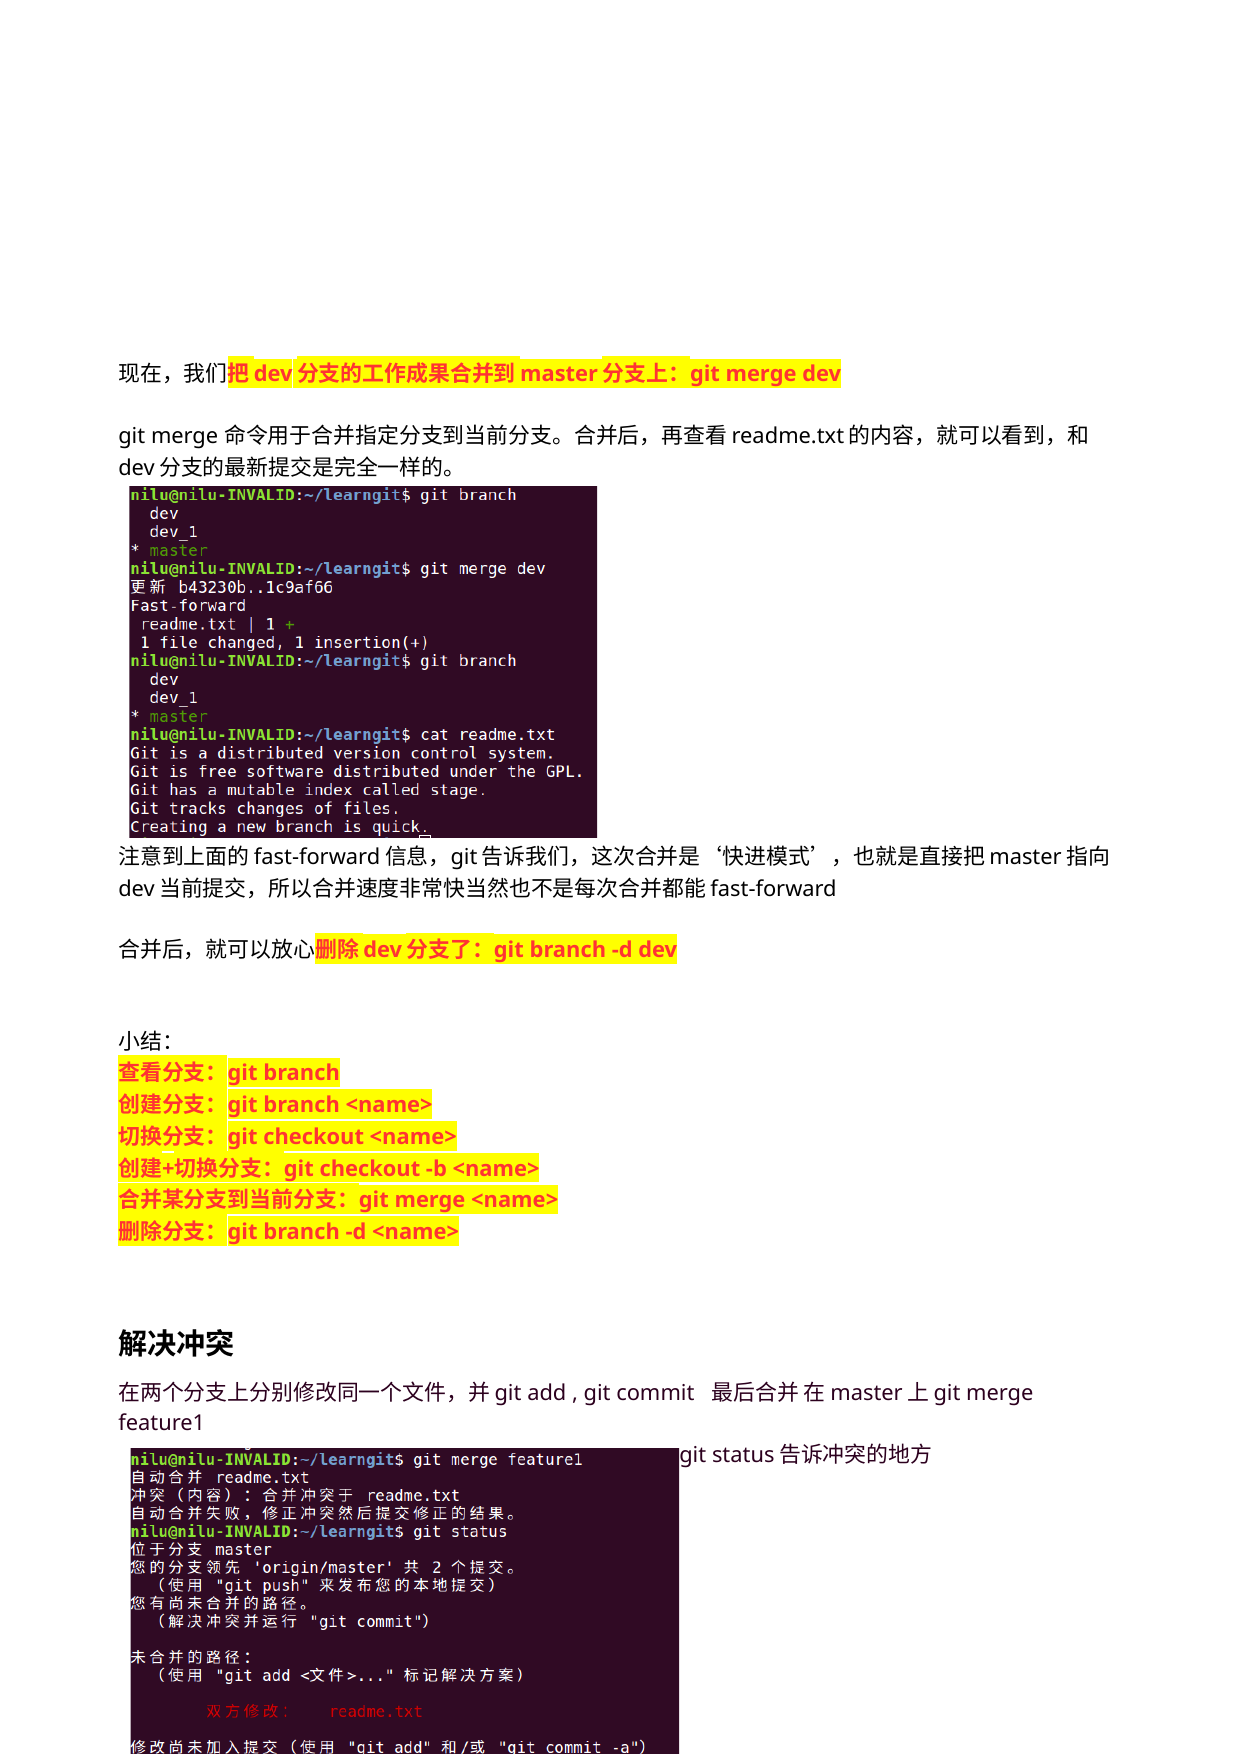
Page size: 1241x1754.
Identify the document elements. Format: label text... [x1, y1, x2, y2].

subtitle 解决冲突 [118, 1320, 1122, 1362]
text 切换分支：git checkout <name> [118, 1119, 1122, 1151]
text 在两个分支上分别修改同一个文件，并git add , git commit 最后合并 在master上git merge feature1 [118, 1375, 1122, 1437]
text 查看分支：git branch [118, 1055, 1122, 1087]
picture [130, 1448, 680, 1754]
picture [129, 486, 598, 838]
text 小结： [118, 1024, 1122, 1055]
text 创建+切换分支：git checkout -b <name> [118, 1151, 1122, 1182]
text git status告诉冲突的地方 [118, 1437, 1122, 1468]
text 现在，我们把dev分支的工作成果合并到master分支上：git merge dev [118, 356, 1122, 388]
text git merge 命令用于合并指定分支到当前分支。合并后，再查看readme.txt的内容，就可以看到，和dev分支的最新提交是完全一样的。 [118, 418, 1122, 482]
text 注意到上面的fast-forward信息，git告诉我们，这次合并是‘快进模式’，也就是直接把master指向dev当前提交，所以合并速度非常快当然也不是每次合并都能fast-forward [118, 839, 1122, 903]
text 合并某分支到当前分支：git merge <name> [118, 1182, 1122, 1214]
text 创建分支：git branch <name> [118, 1087, 1122, 1119]
text 删除分支：git branch -d <name> [118, 1214, 1122, 1246]
text 合并后，就可以放心删除dev分支了：git branch -d dev [118, 932, 1122, 964]
